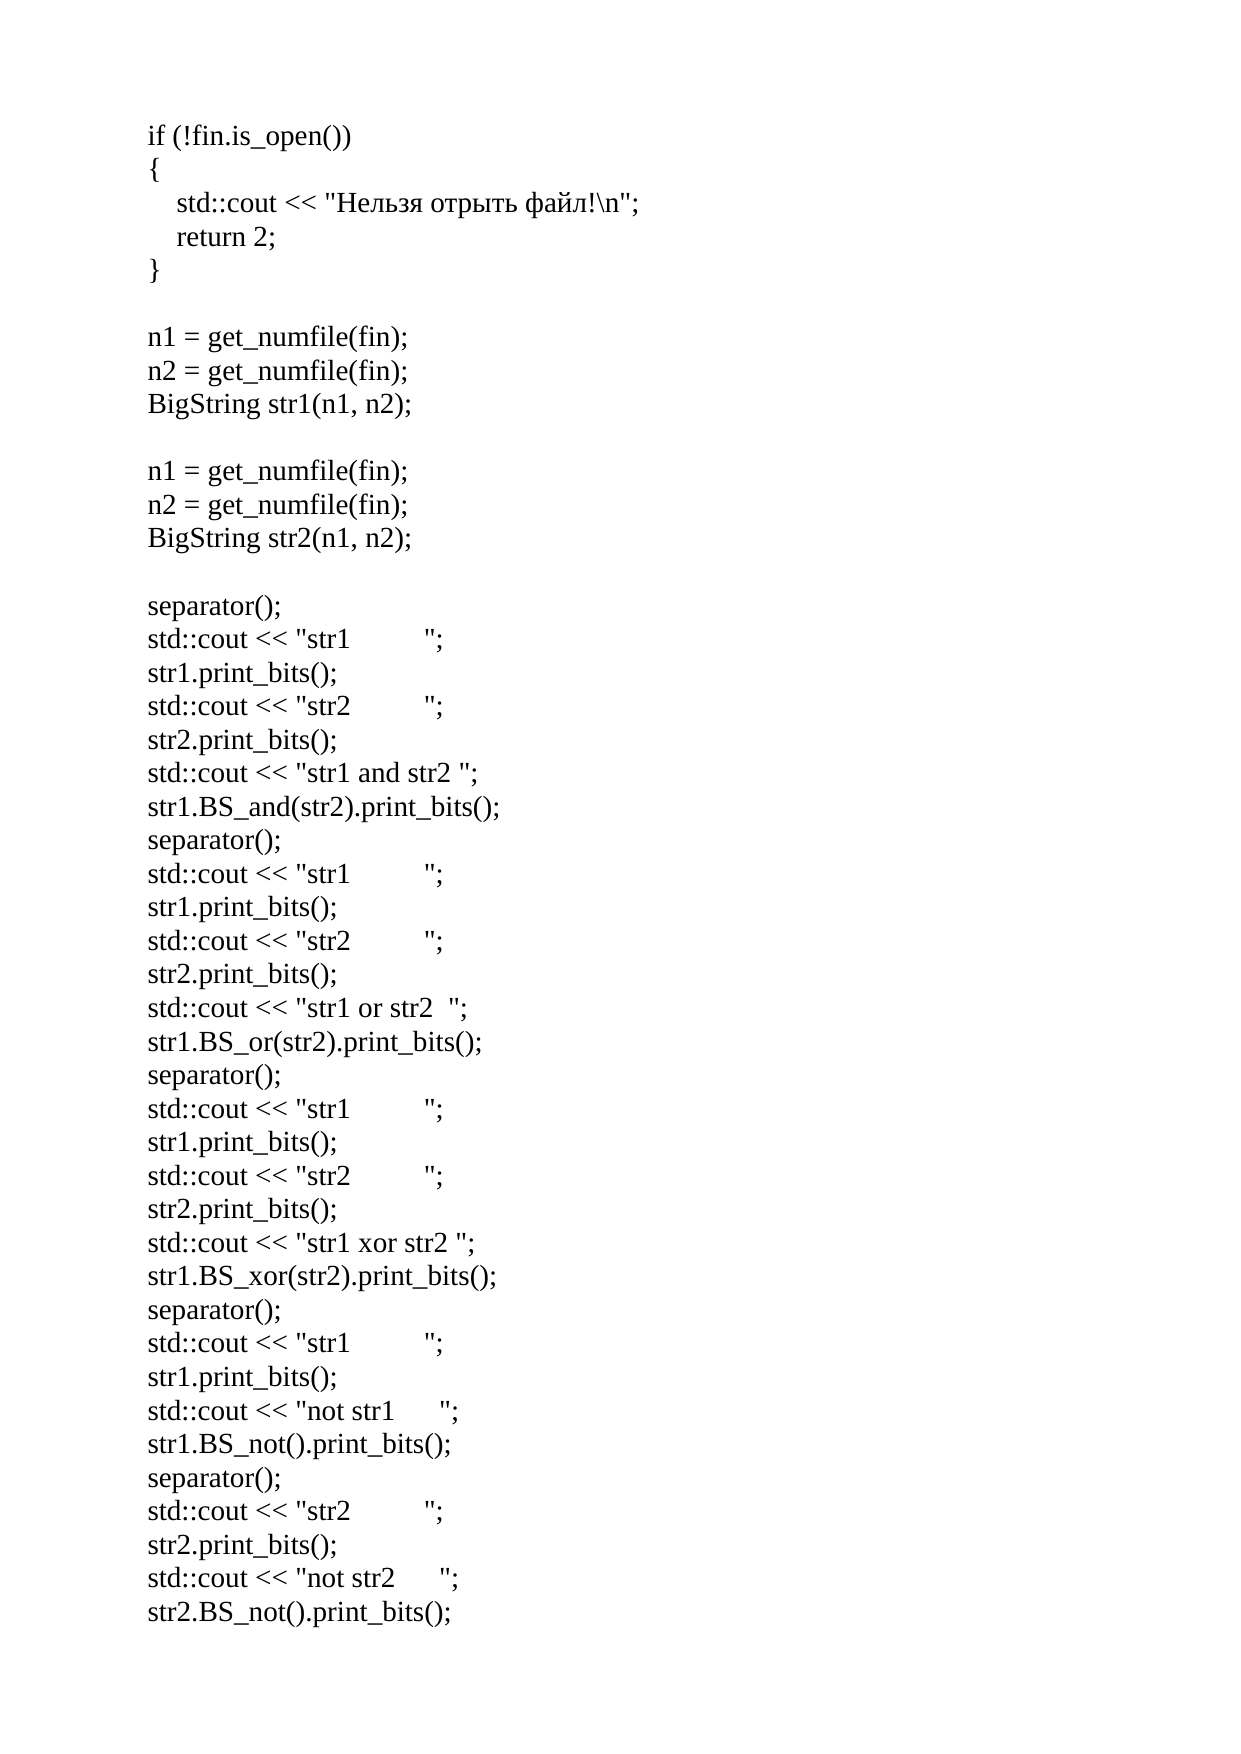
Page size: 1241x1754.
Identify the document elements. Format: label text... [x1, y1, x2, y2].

text std::cout << "str1 "; [118, 621, 1122, 655]
text str1.print_bits(); [118, 1124, 1122, 1158]
text BigString str2(n1, n2); [118, 521, 1122, 554]
text str2.print_bits(); [118, 722, 1122, 755]
text n1 = get_numfile(fin); [118, 453, 1122, 487]
text separator(); [118, 822, 1122, 856]
text if (!fin.is_open()) [118, 118, 1122, 152]
text std::cout << "not str2 "; [118, 1560, 1122, 1594]
text separator(); [118, 1057, 1122, 1091]
text separator(); [118, 1460, 1122, 1493]
text str1.print_bits(); [118, 1359, 1122, 1393]
text str1.BS_or(str2).print_bits(); [118, 1024, 1122, 1057]
text std::cout << "str1 and str2 "; [118, 755, 1122, 789]
text std::cout << "str2 "; [118, 688, 1122, 722]
text std::cout << "not str1 "; [118, 1393, 1122, 1426]
text std::cout << "str2 "; [118, 923, 1122, 957]
text str2.print_bits(); [118, 1191, 1122, 1225]
text BigString str1(n1, n2); [118, 386, 1122, 420]
text separator(); [118, 588, 1122, 621]
text std::cout << "str1 xor str2 "; [118, 1225, 1122, 1258]
text str1.print_bits(); [118, 889, 1122, 923]
text str1.print_bits(); [118, 655, 1122, 688]
text return 2; [118, 219, 1122, 252]
text std::cout << "str2 "; [118, 1158, 1122, 1191]
text n2 = get_numfile(fin); [118, 487, 1122, 521]
text str1.BS_xor(str2).print_bits(); [118, 1258, 1122, 1292]
text { [118, 152, 1122, 185]
text std::cout << "str1 "; [118, 1326, 1122, 1359]
text std::cout << "str2 "; [118, 1493, 1122, 1527]
text str1.BS_and(str2).print_bits(); [118, 789, 1122, 822]
text std::cout << "Нельзя отрыть файл!\n"; [118, 185, 1122, 219]
text n2 = get_numfile(fin); [118, 353, 1122, 386]
text separator(); [118, 1292, 1122, 1326]
text str2.BS_not().print_bits(); [118, 1594, 1122, 1627]
text str1.BS_not().print_bits(); [118, 1426, 1122, 1460]
text str2.print_bits(); [118, 1527, 1122, 1560]
text } [118, 252, 1122, 286]
text str2.print_bits(); [118, 957, 1122, 990]
text std::cout << "str1 or str2 "; [118, 990, 1122, 1024]
text n1 = get_numfile(fin); [118, 319, 1122, 353]
text std::cout << "str1 "; [118, 856, 1122, 889]
text std::cout << "str1 "; [118, 1091, 1122, 1124]
